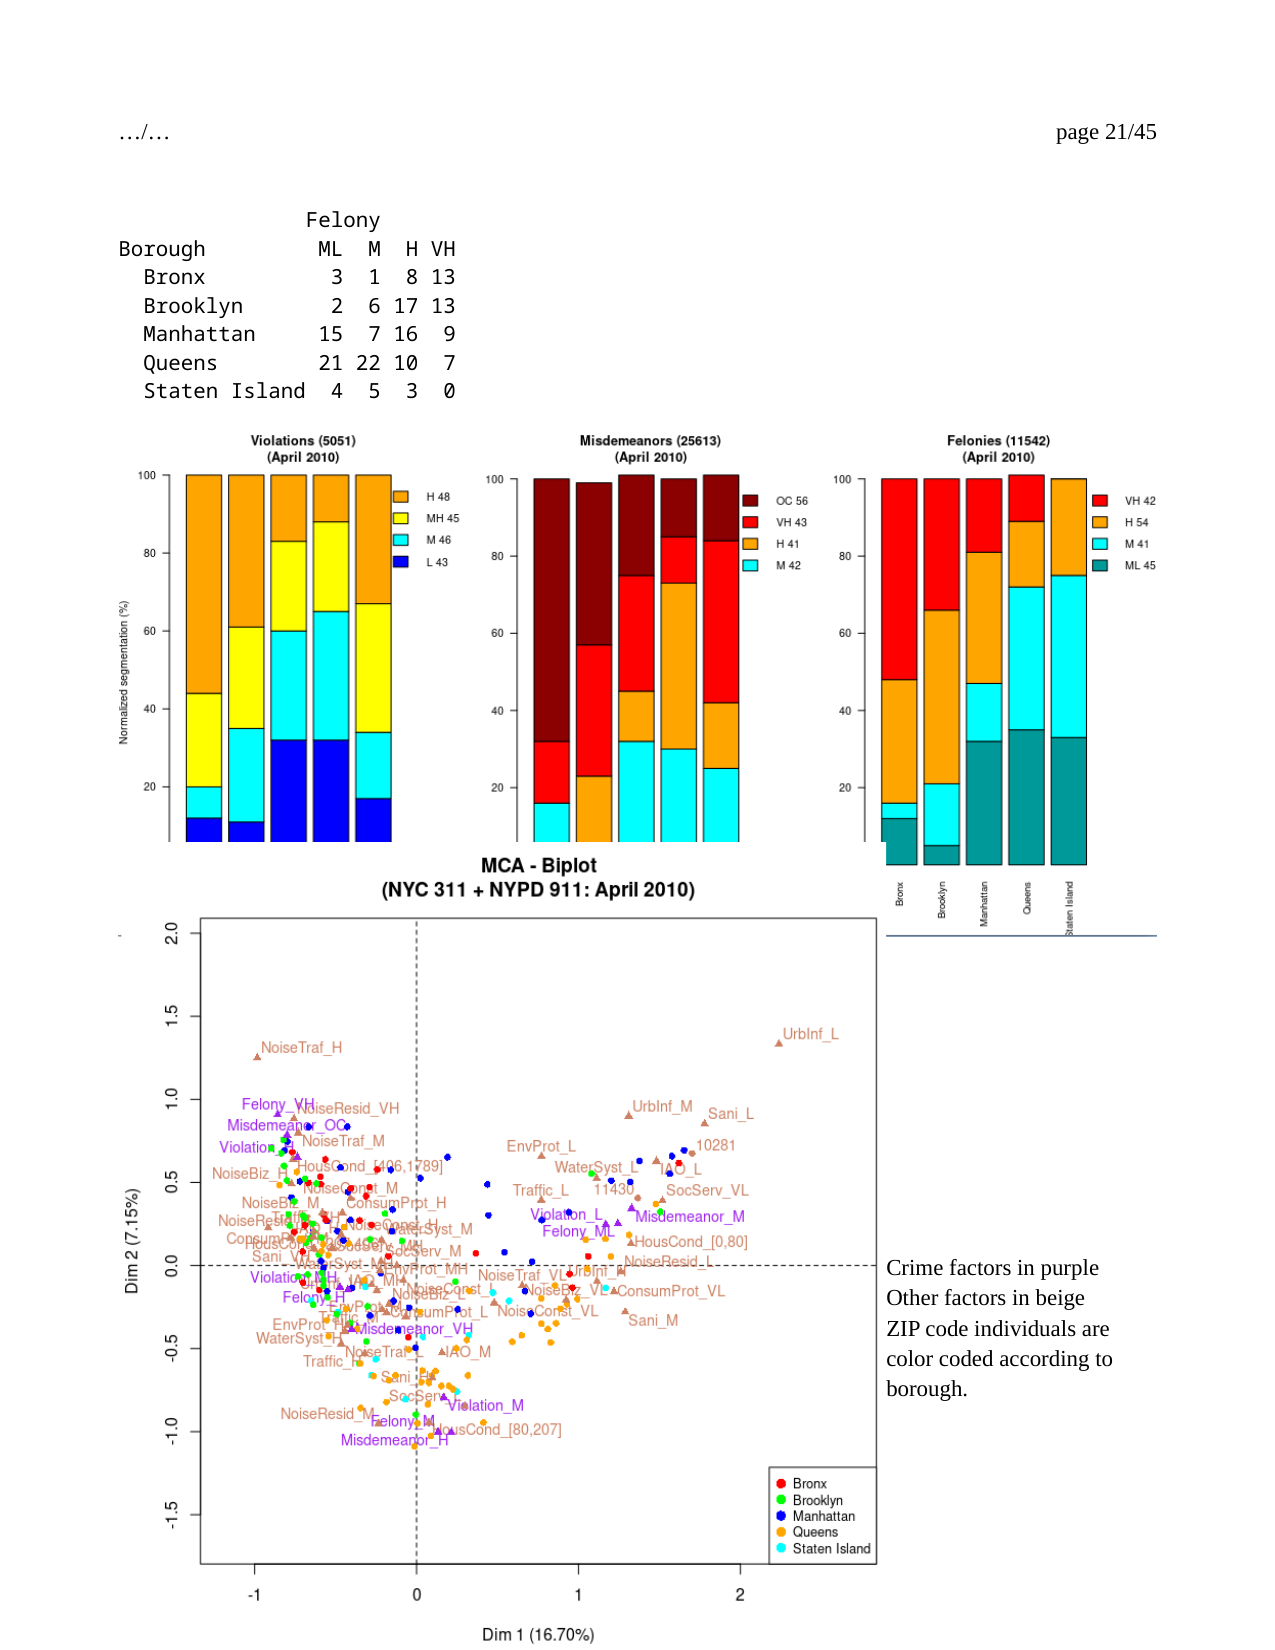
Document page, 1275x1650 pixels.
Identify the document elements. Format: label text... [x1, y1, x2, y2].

text Brooklyn 2 6 17 13 [118, 291, 1157, 319]
text Bronx 3 1 8 13 [118, 262, 1157, 291]
text Felony [118, 206, 1157, 234]
picture [118, 428, 1157, 1650]
text Queens 21 22 10 7 [118, 348, 1157, 376]
text Staten Island 4 5 3 0 [118, 376, 1157, 404]
text Crime factors in purple Other factors in beige ZIP code individuals are color coded according to borough. [887, 1254, 1157, 1401]
text Manhattan 15 7 16 9 [118, 319, 1157, 348]
text Borough ML M H VH [118, 234, 1157, 262]
